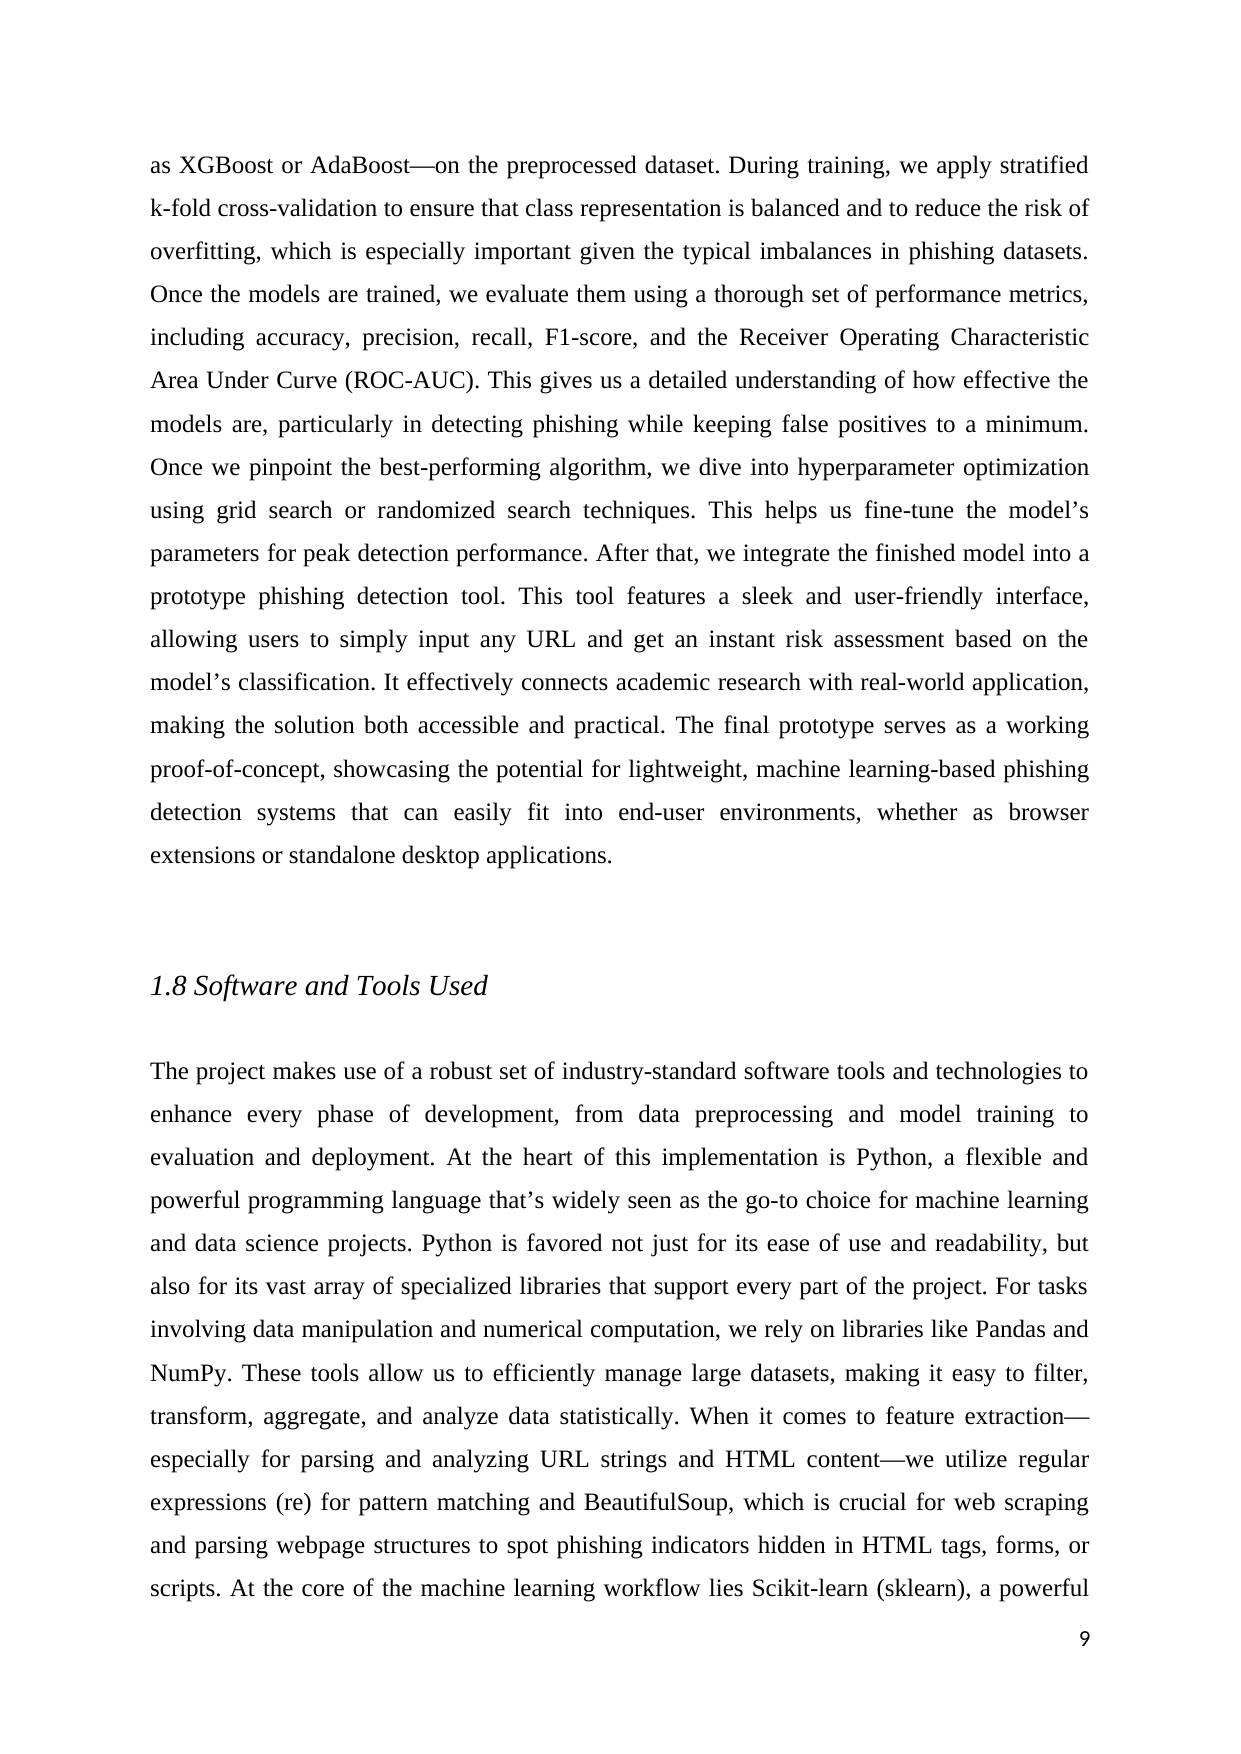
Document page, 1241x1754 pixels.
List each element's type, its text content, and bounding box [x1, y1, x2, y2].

text The project makes use of a robust set of industry-standard software tools and technologies to enhance every phase of development, from data preprocessing and model training to evaluation and deployment. At the heart of this implementation is Python, a flexible and powerful programming language that’s widely seen as the go-to choice for machine learning and data science projects. Python is favored not just for its ease of use and readability, but also for its vast array of specialized libraries that support every part of the project. For tasks involving data manipulation and numerical computation, we rely on libraries like Pandas and NumPy. These tools allow us to efficiently manage large datasets, making it easy to filter, transform, aggregate, and analyze data statistically. When it comes to feature extraction—especially for parsing and analyzing URL strings and HTML content—we utilize regular expressions (re) for pattern matching and BeautifulSoup, which is crucial for web scraping and parsing webpage structures to spot phishing indicators hidden in HTML tags, forms, or scripts. At the core of the machine learning workflow lies Scikit-learn (sklearn), a powerful [150, 1056, 1090, 1602]
text as XGBoost or AdaBoost—on the preprocessed dataset. During training, we apply stratified k-fold cross-validation to ensure that class representation is balanced and to reduce the risk of overfitting, which is especially important given the typical imbalances in phishing datasets. Once the models are trained, we evaluate them using a thorough set of performance metrics, including accuracy, precision, recall, F1-score, and the Receiver Operating Characteristic Area Under Curve (ROC-AUC). This gives us a detailed understanding of how effective the models are, particularly in detecting phishing while keeping false positives to a minimum. Once we pinpoint the best-performing algorithm, we dive into hyperparameter optimization using grid search or randomized search techniques. This helps us fine-tune the model’s parameters for peak detection performance. After that, we integrate the finished model into a prototype phishing detection tool. This tool features a sleek and user-friendly interface, allowing users to simply input any URL and get an instant risk assessment based on the model’s classification. It effectively connects academic research with real-world application, making the solution both accessible and practical. The final prototype serves as a working proof-of-concept, showcasing the potential for lightweight, machine learning-based phishing detection systems that can easily fit into end-user environments, whether as browser extensions or standalone desktop applications. [150, 150, 1090, 869]
text 1.8 Software and Tools Used [150, 968, 1090, 1001]
